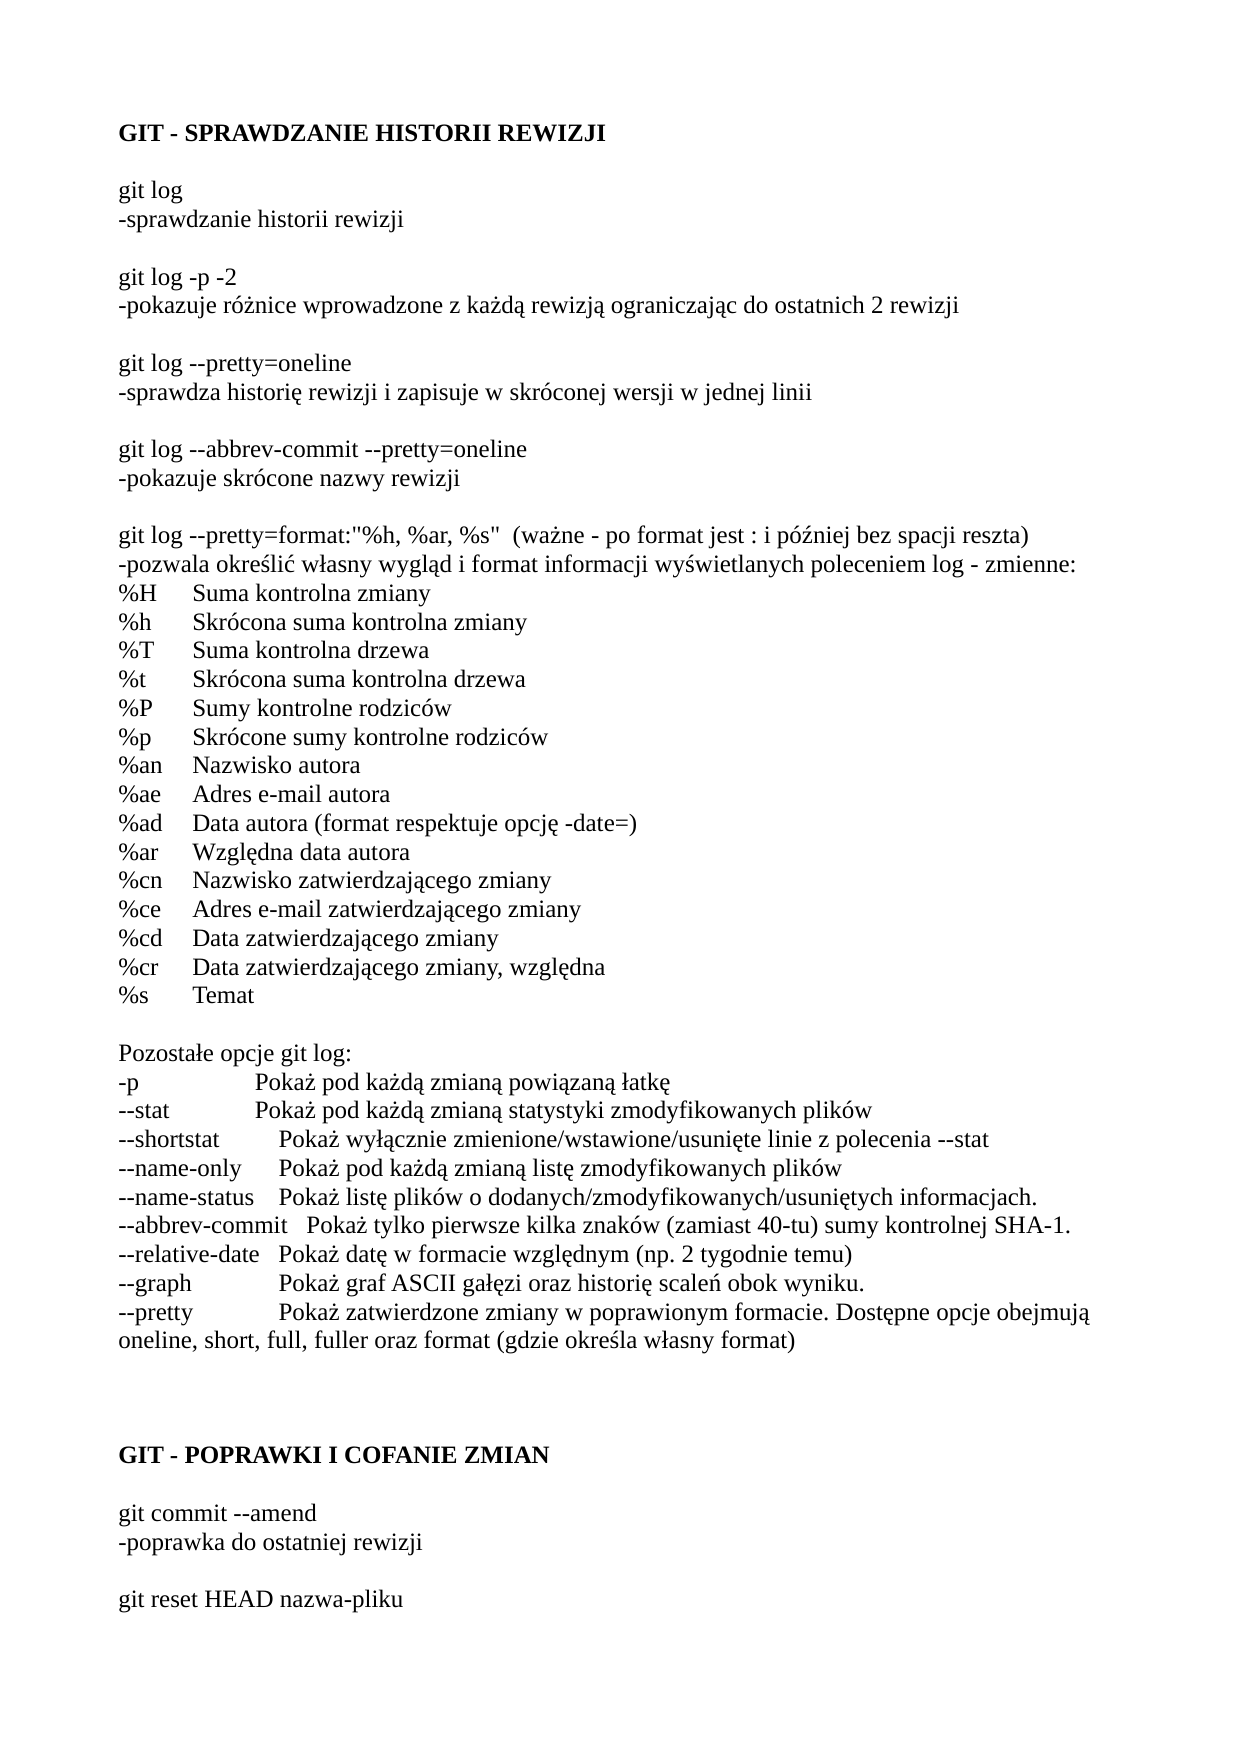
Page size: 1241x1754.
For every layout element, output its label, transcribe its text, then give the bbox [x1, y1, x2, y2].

text git commit --amend [118, 1498, 1122, 1527]
text %ce Adres e-mail zatwierdzającego zmiany [118, 894, 1122, 923]
text %cr Data zatwierdzającego zmiany, względna [118, 952, 1122, 981]
text --abbrev-commit Pokaż tylko pierwsze kilka znaków (zamiast 40-tu) sumy kontrolnej SHA-1. [118, 1211, 1122, 1239]
text %an Nazwisko autora [118, 751, 1122, 779]
text Pozostałe opcje git log: [118, 1038, 1122, 1067]
text %h Skrócona suma kontrolna zmiany [118, 607, 1122, 636]
text -pokazuje skrócone nazwy rewizji [118, 463, 1122, 492]
text git log --pretty=oneline [118, 348, 1122, 377]
text -p Pokaż pod każdą zmianą powiązaną łatkę [118, 1067, 1122, 1096]
text --pretty Pokaż zatwierdzone zmiany w poprawionym formacie. Dostępne opcje obejmują oneline, short, full, fuller oraz format (gdzie określa własny format) [118, 1297, 1122, 1354]
text GIT - SPRAWDZANIE HISTORII REWIZJI [118, 118, 1122, 147]
text -sprawdzanie historii rewizji [118, 204, 1122, 233]
text git log [118, 176, 1122, 204]
text --shortstat Pokaż wyłącznie zmienione/wstawione/usunięte linie z polecenia --stat [118, 1124, 1122, 1153]
text git log --abbrev-commit --pretty=oneline [118, 434, 1122, 463]
text -pokazuje różnice wprowadzone z każdą rewizją ograniczając do ostatnich 2 rewizji [118, 291, 1122, 319]
text git reset HEAD nazwa-pliku [118, 1584, 1122, 1613]
text %s Temat [118, 981, 1122, 1009]
text --name-only Pokaż pod każdą zmianą listę zmodyfikowanych plików [118, 1153, 1122, 1182]
text %P Sumy kontrolne rodziców [118, 693, 1122, 722]
text %cn Nazwisko zatwierdzającego zmiany [118, 866, 1122, 894]
text -sprawdza historię rewizji i zapisuje w skróconej wersji w jednej linii [118, 377, 1122, 406]
text GIT - POPRAWKI I COFANIE ZMIAN [118, 1441, 1122, 1469]
text --graph Pokaż graf ASCII gałęzi oraz historię scaleń obok wyniku. [118, 1268, 1122, 1297]
text git log --pretty=format:"%h, %ar, %s" (ważne - po format jest : i później bez spacji reszta) [118, 521, 1122, 549]
text %cd Data zatwierdzającego zmiany [118, 923, 1122, 952]
text %T Suma kontrolna drzewa [118, 636, 1122, 664]
text git log -p -2 [118, 262, 1122, 291]
text --name-status Pokaż listę plików o dodanych/zmodyfikowanych/usuniętych informacjach. [118, 1182, 1122, 1211]
text %p Skrócone sumy kontrolne rodziców [118, 722, 1122, 751]
text %ar Względna data autora [118, 837, 1122, 866]
text --relative-date Pokaż datę w formacie względnym (np. 2 tygodnie temu) [118, 1239, 1122, 1268]
text --stat Pokaż pod każdą zmianą statystyki zmodyfikowanych plików [118, 1096, 1122, 1124]
text %ae Adres e-mail autora [118, 779, 1122, 808]
text -poprawka do ostatniej rewizji [118, 1527, 1122, 1556]
text %t Skrócona suma kontrolna drzewa [118, 664, 1122, 693]
text %H Suma kontrolna zmiany [118, 578, 1122, 607]
text -pozwala określić własny wygląd i format informacji wyświetlanych poleceniem log - zmienne: [118, 549, 1122, 578]
text %ad Data autora (format respektuje opcję -date=) [118, 808, 1122, 837]
